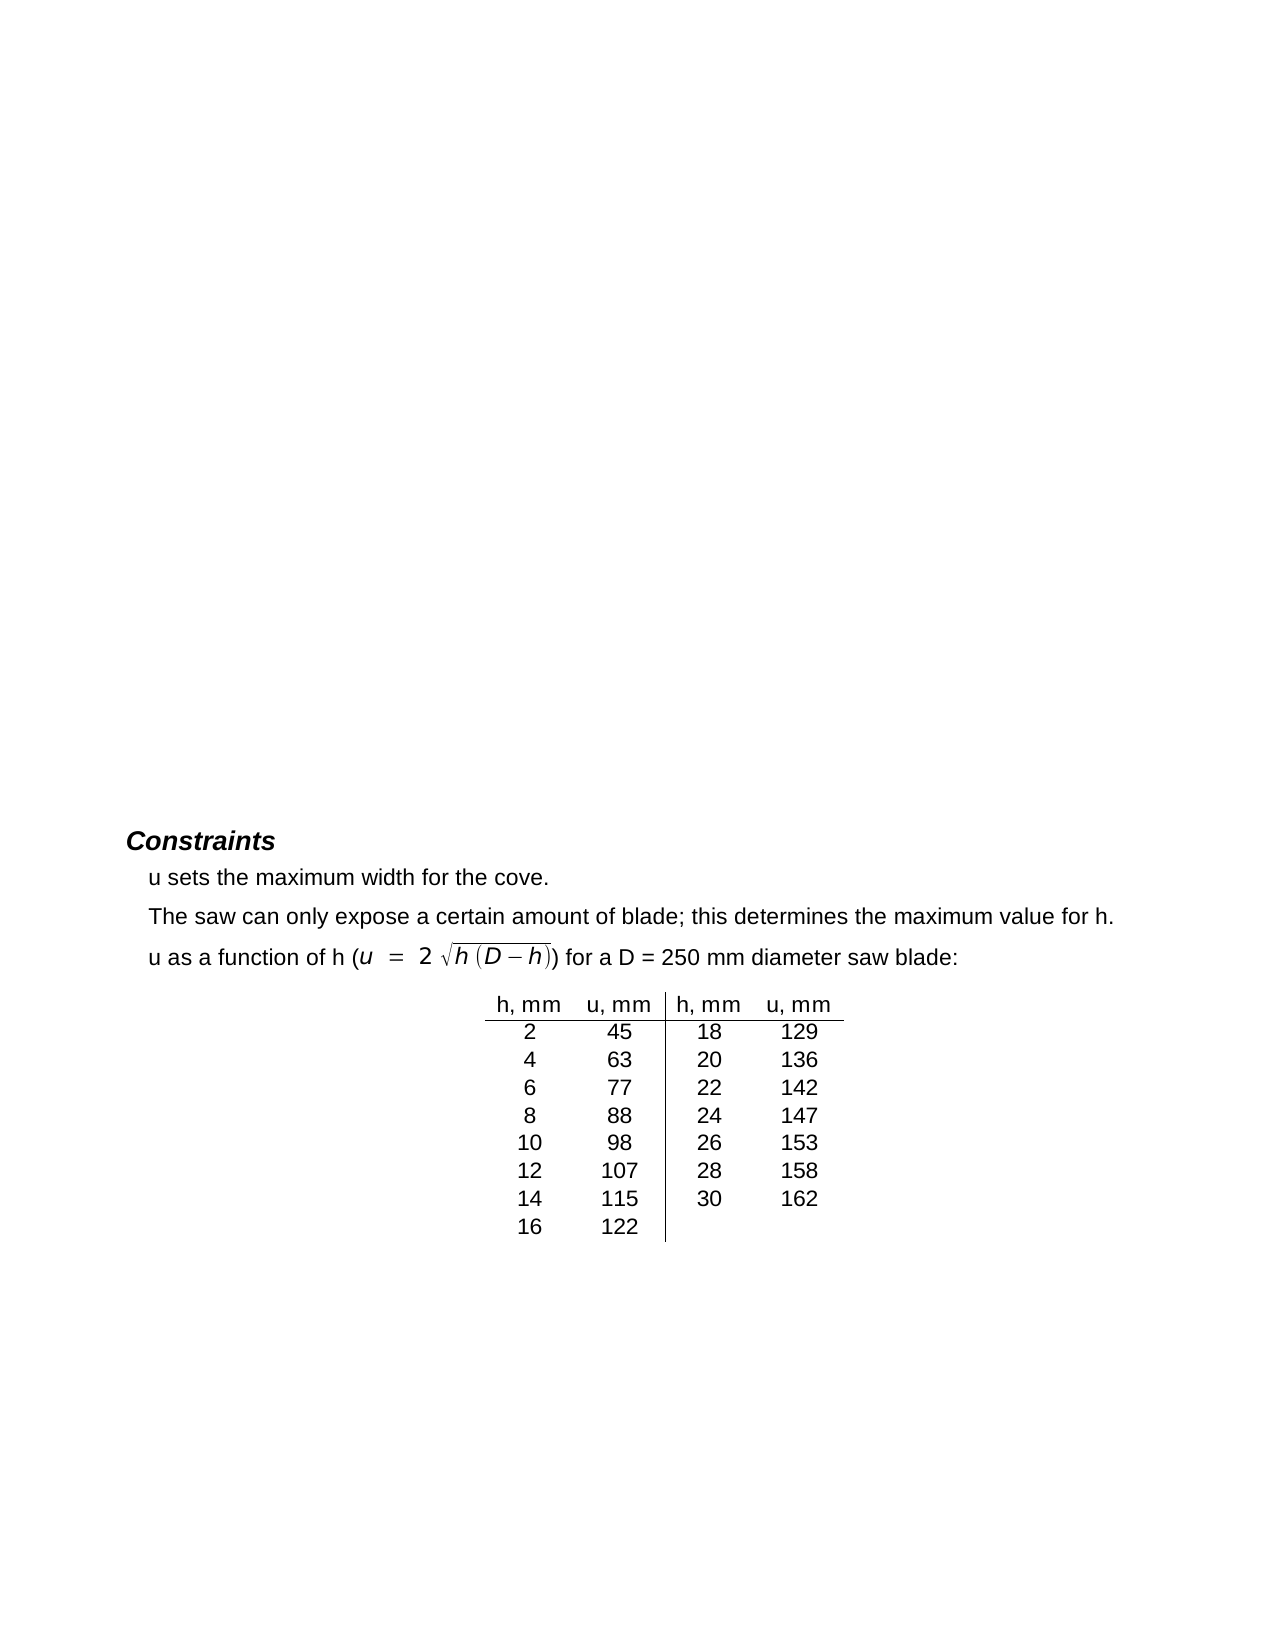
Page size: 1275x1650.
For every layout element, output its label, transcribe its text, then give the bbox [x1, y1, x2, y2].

text The saw can only expose a certain amount of blade; this determines the maximum value for h. [148, 902, 1157, 929]
subtitle Constraints [126, 824, 1157, 856]
text u as a function of h () for a D = 250 mm diameter saw blade: [148, 941, 1157, 971]
text u sets the maximum width for the cove. [148, 863, 1157, 890]
